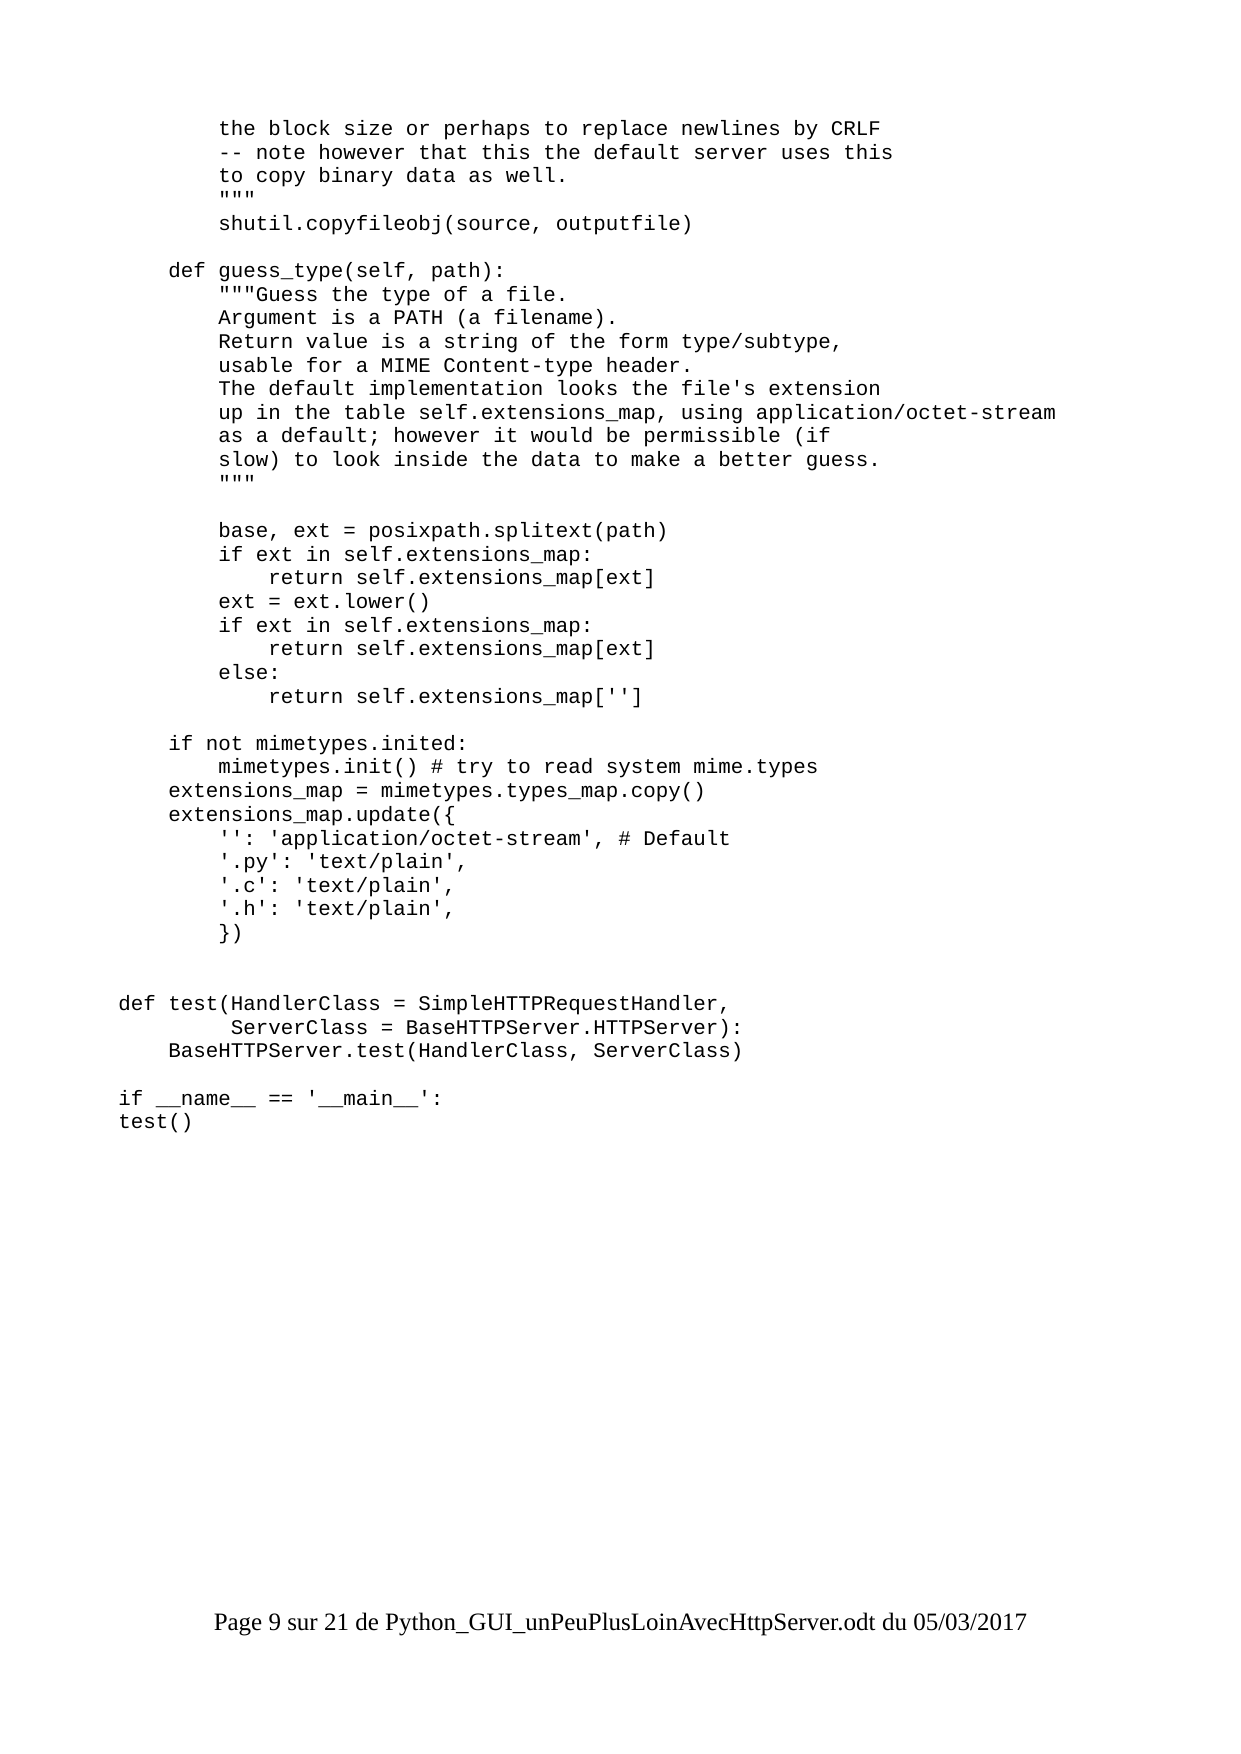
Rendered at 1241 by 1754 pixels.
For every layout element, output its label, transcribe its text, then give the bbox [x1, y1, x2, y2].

text test() [118, 1111, 1122, 1135]
text if not mimetypes.inited: [118, 733, 1122, 757]
text BaseHTTPServer.test(HandlerClass, ServerClass) [118, 1040, 1122, 1064]
text """ [118, 189, 1122, 213]
text The default implementation looks the file's extension [118, 378, 1122, 402]
text slow) to look inside the data to make a better guess. [118, 449, 1122, 473]
text the block size or perhaps to replace newlines by CRLF [118, 118, 1122, 142]
text to copy binary data as well. [118, 165, 1122, 189]
text """Guess the type of a file. [118, 284, 1122, 307]
text if ext in self.extensions_map: [118, 615, 1122, 638]
text '': 'application/octet-stream', # Default [118, 827, 1122, 851]
text Return value is a string of the form type/subtype, [118, 331, 1122, 354]
text as a default; however it would be permissible (if [118, 426, 1122, 449]
text base, ext = posixpath.splitext(path) [118, 520, 1122, 544]
text }) [118, 922, 1122, 946]
text usable for a MIME Content-type header. [118, 354, 1122, 378]
text if ext in self.extensions_map: [118, 544, 1122, 567]
text def guess_type(self, path): [118, 260, 1122, 284]
text return self.extensions_map[''] [118, 686, 1122, 709]
text '.py': 'text/plain', [118, 851, 1122, 875]
text ServerClass = BaseHTTPServer.HTTPServer): [118, 1017, 1122, 1040]
text '.c': 'text/plain', [118, 875, 1122, 898]
text shutil.copyfileobj(source, outputfile) [118, 213, 1122, 236]
text '.h': 'text/plain', [118, 898, 1122, 922]
text up in the table self.extensions_map, using application/octet-stream [118, 402, 1122, 426]
text Argument is a PATH (a filename). [118, 307, 1122, 331]
text def test(HandlerClass = SimpleHTTPRequestHandler, [118, 993, 1122, 1017]
text extensions_map = mimetypes.types_map.copy() [118, 780, 1122, 804]
text mimetypes.init() # try to read system mime.types [118, 757, 1122, 780]
text -- note however that this the default server uses this [118, 142, 1122, 165]
text """ [118, 473, 1122, 496]
text if __name__ == '__main__': [118, 1088, 1122, 1111]
text return self.extensions_map[ext] [118, 638, 1122, 662]
text extensions_map.update({ [118, 804, 1122, 827]
text else: [118, 662, 1122, 686]
text return self.extensions_map[ext] [118, 567, 1122, 591]
text ext = ext.lower() [118, 591, 1122, 615]
